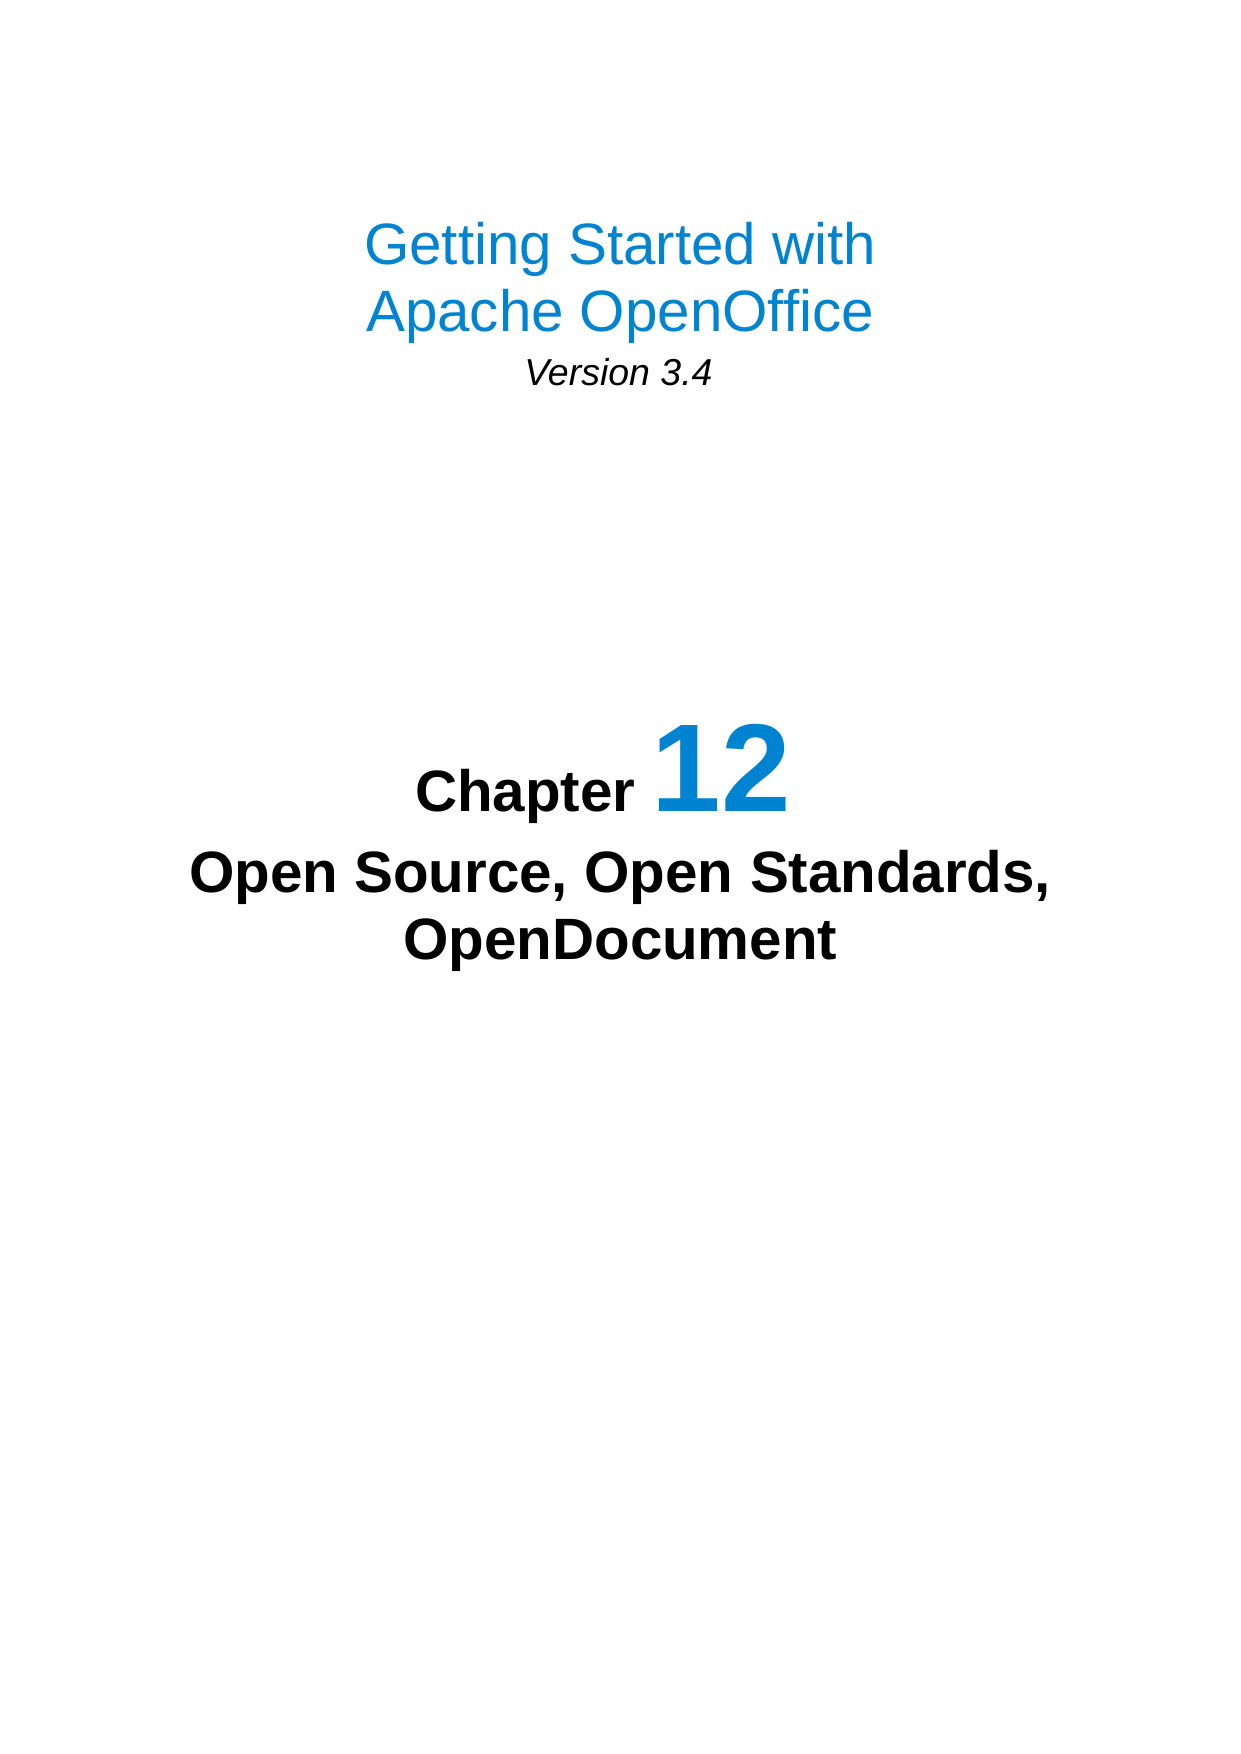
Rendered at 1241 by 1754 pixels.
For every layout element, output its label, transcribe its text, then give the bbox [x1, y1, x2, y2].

text Getting Started with Apache OpenOffice [136, 210, 1104, 344]
subtitle Version 3.4 [136, 350, 1104, 393]
subtitle Chapter 12 Open Source, Open Standards, OpenDocument [136, 694, 1104, 972]
